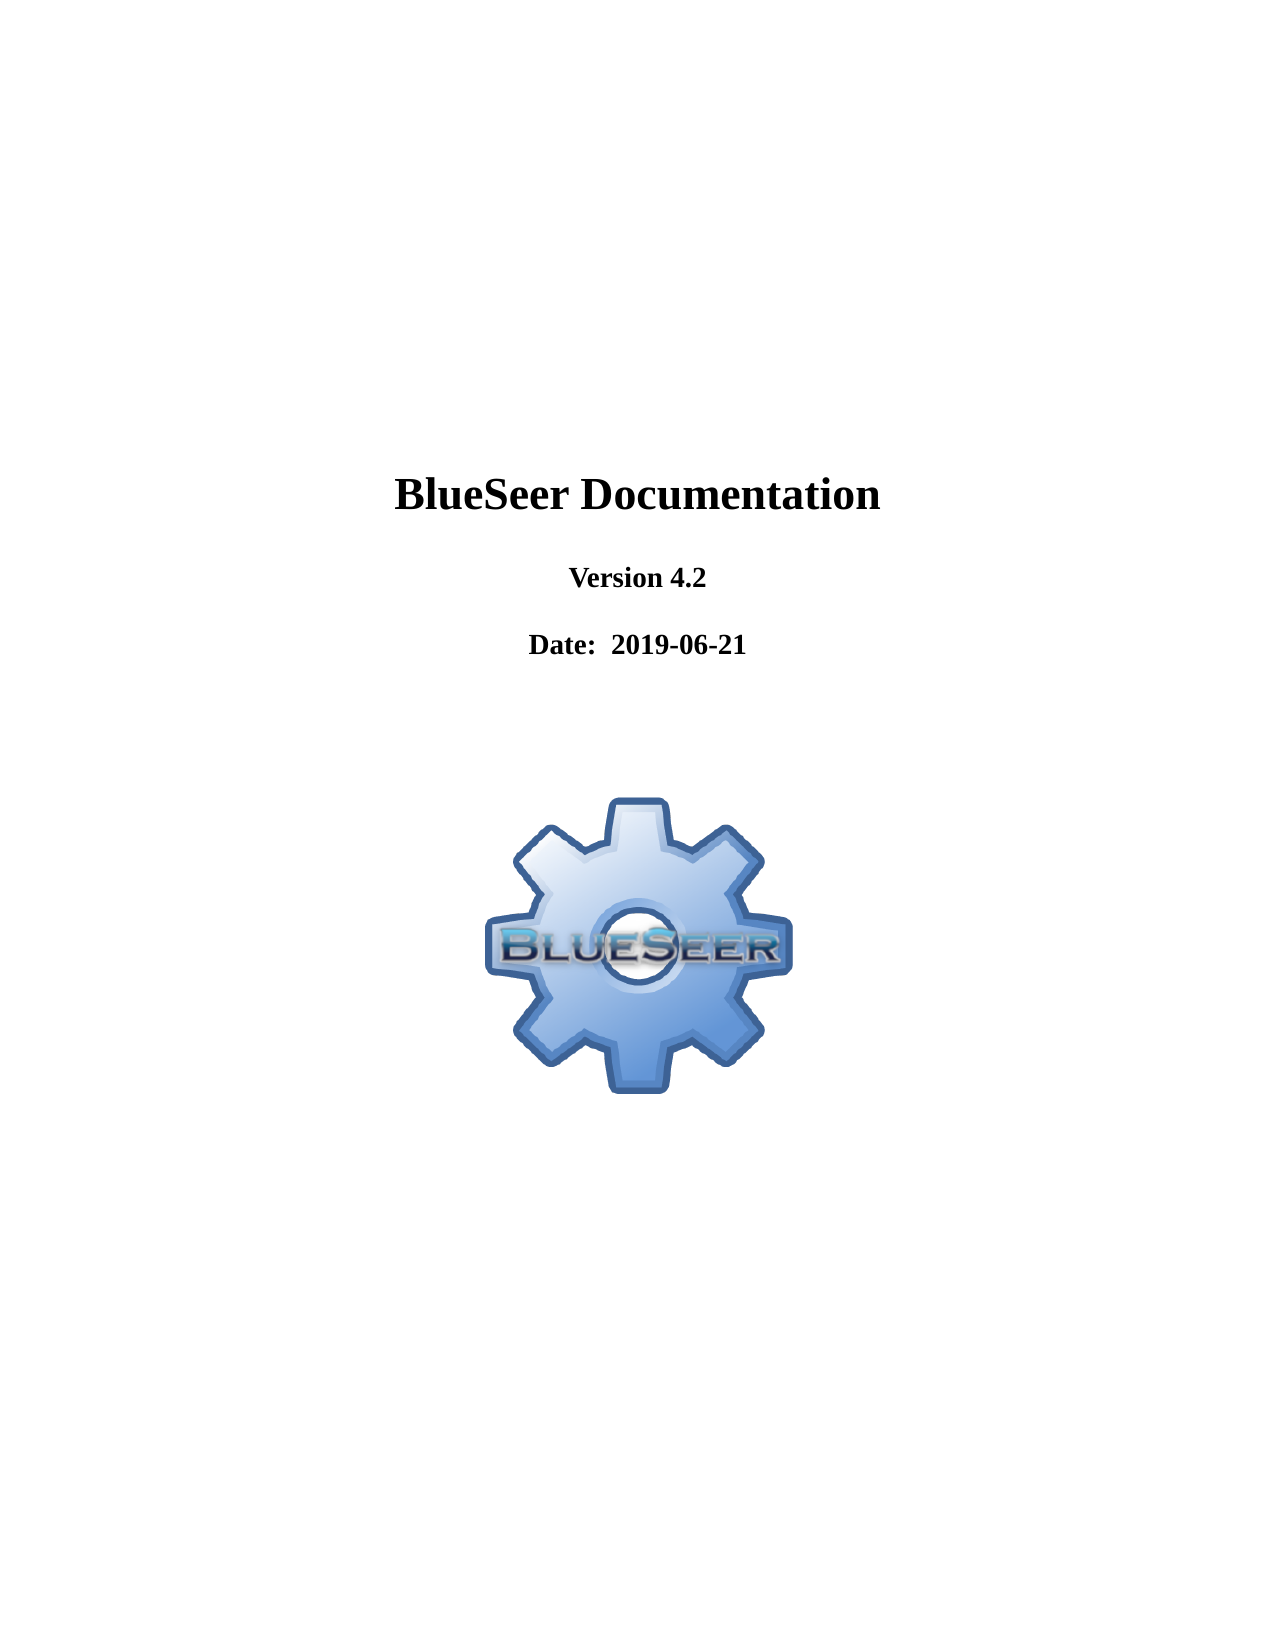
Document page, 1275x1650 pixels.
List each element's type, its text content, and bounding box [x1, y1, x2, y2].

text Date: 2019-06-21 [118, 627, 1157, 661]
picture [443, 757, 832, 1132]
text BlueSeer Documentation [118, 466, 1157, 519]
text Version 4.2 [118, 560, 1157, 594]
